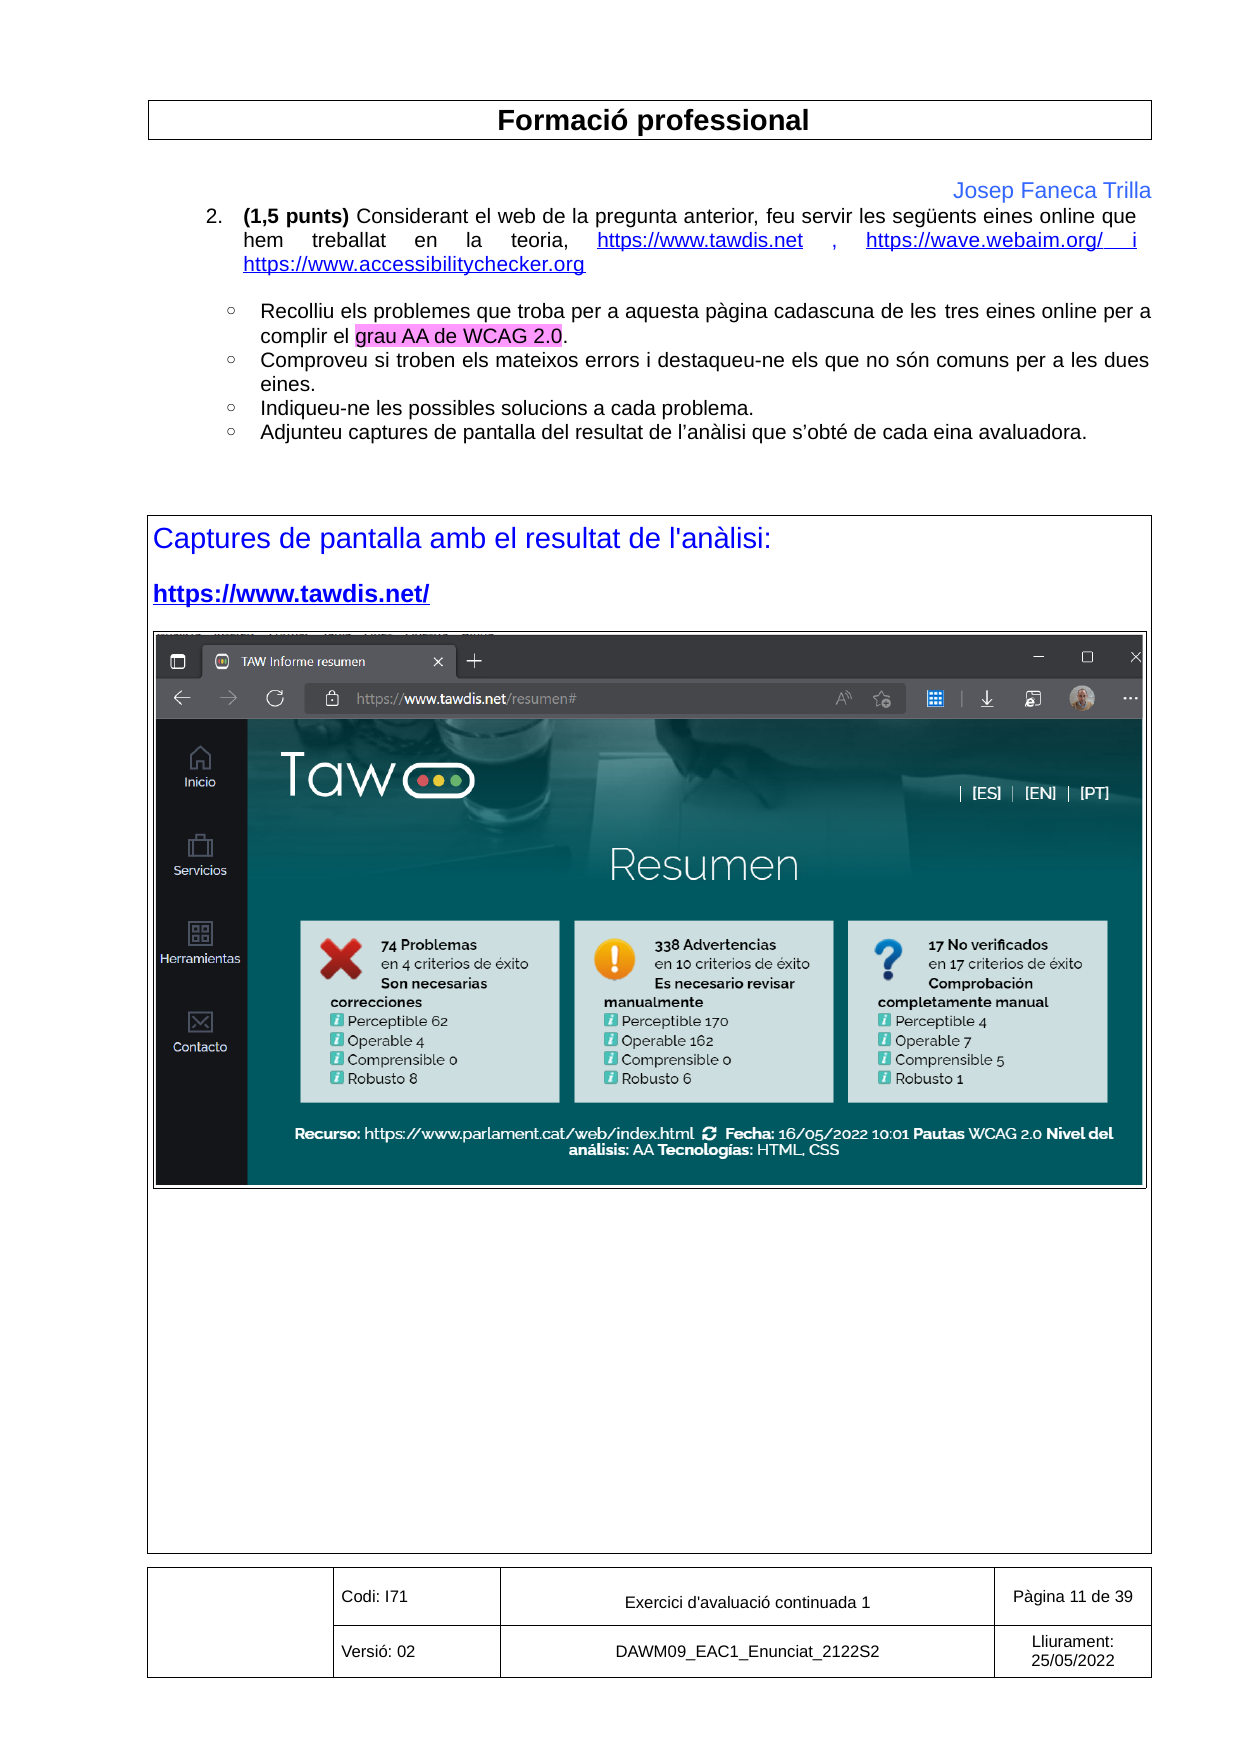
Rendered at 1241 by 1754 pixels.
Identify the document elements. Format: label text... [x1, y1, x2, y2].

list Adjunteu captures de pantalla del resultat de l’anàlisi que s’obté de cada eina avaluadora. [223, 419, 1151, 443]
table_header [148, 632, 1151, 1553]
list Recolliu els problemes que troba per a aquesta pàgina cadascuna de les tres eines online per a complir el grau AA de WCAG 2.0. [223, 299, 1151, 347]
list Comproveu si troben els mateixos errors i destaqueu-ne els que no són comuns per a les dues eines. [223, 347, 1151, 395]
list Indiqueu-ne les possibles solucions a cada problema. [223, 395, 1151, 419]
table_header Captures de pantalla amb el resultat de l'anàlisi: https://www.tawdis.net/ [148, 516, 1151, 634]
list (1,5 punts) Considerant el web de la pregunta anterior, feu servir les següents eines online que hem treballat en la teoria, https://www.tawdis.net , https://wave.webaim.org/ i https://www.accessibilitychecker.org [206, 203, 1137, 275]
picture [155, 634, 1143, 1185]
